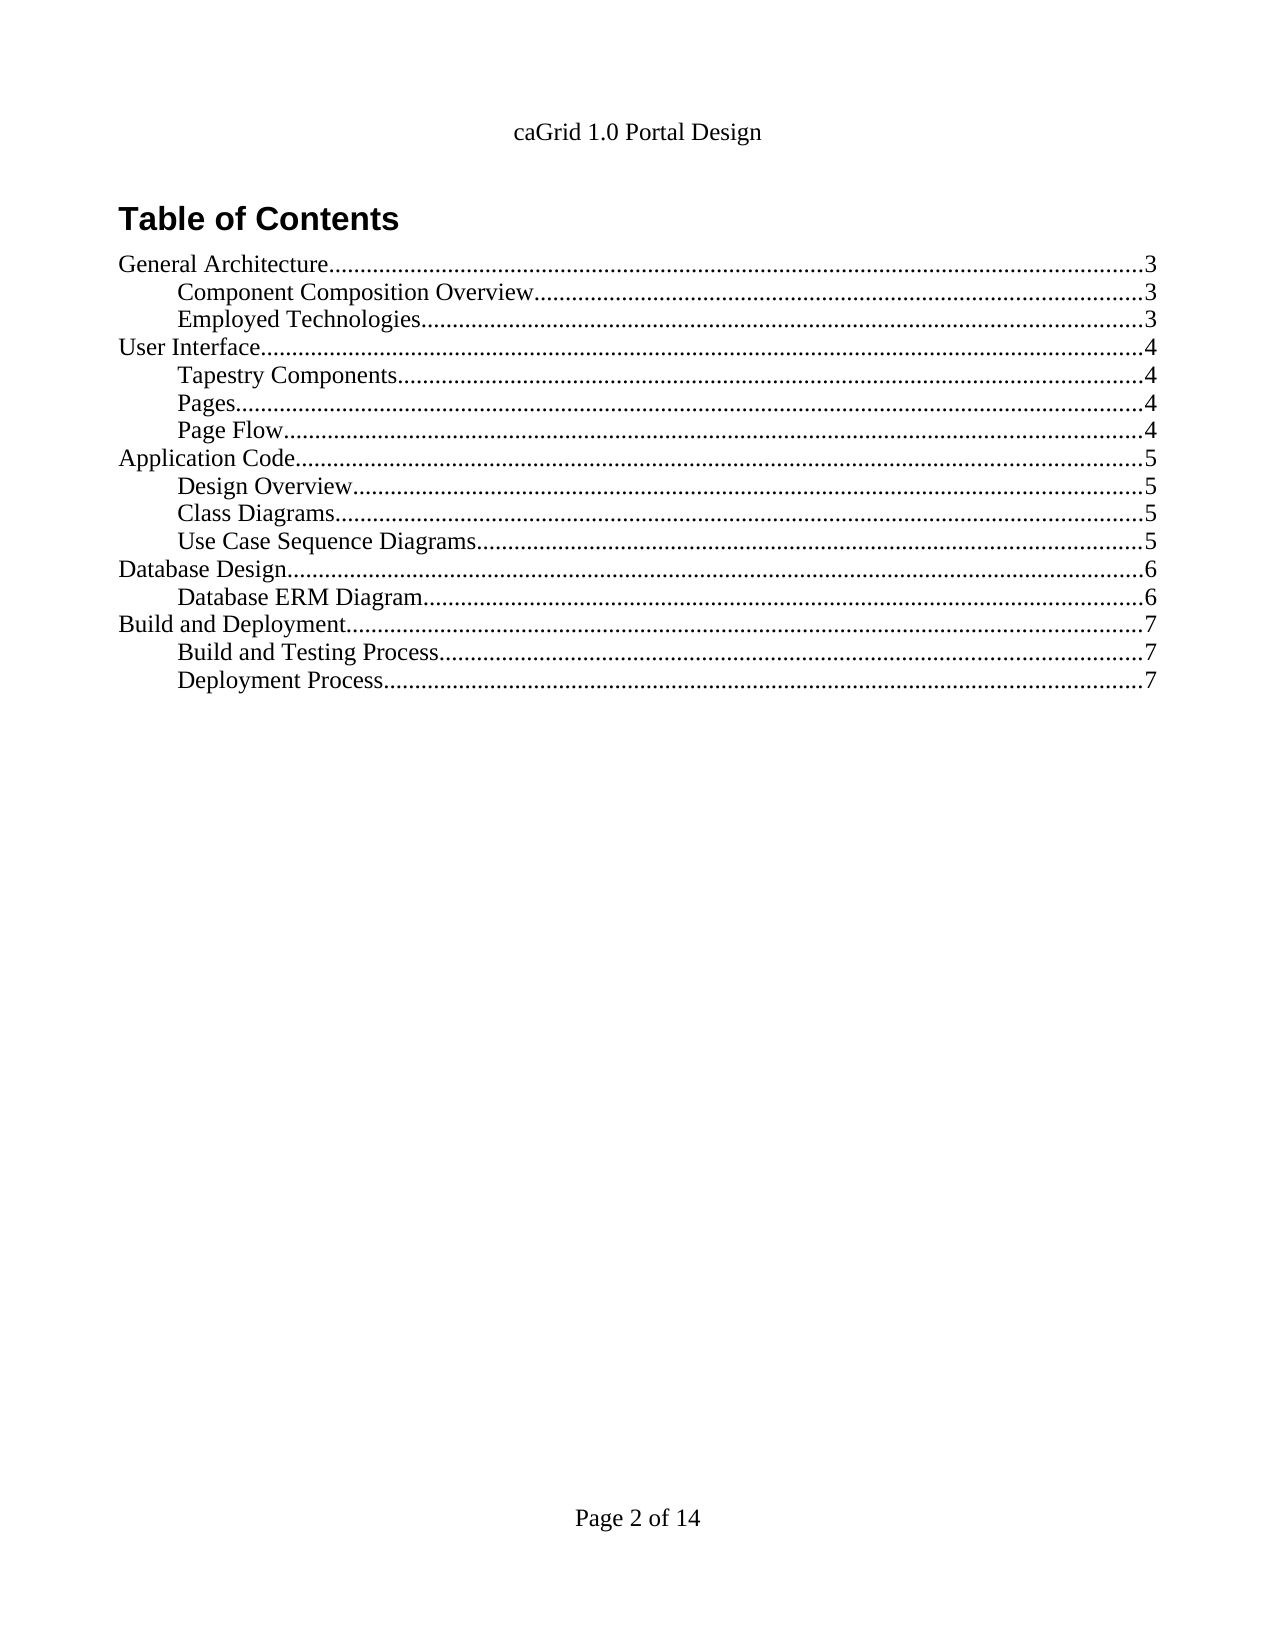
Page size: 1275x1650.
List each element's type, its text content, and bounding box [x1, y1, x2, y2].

text Database ERM Diagram 6 [177, 583, 1157, 610]
text Employed Technologies 3 [177, 306, 1157, 333]
text Component Composition Overview 3 [177, 278, 1157, 306]
text Pages 4 [177, 389, 1157, 416]
text Deployment Process 7 [177, 666, 1157, 693]
text Build and Deployment 7 [118, 610, 1157, 638]
text Class Diagrams 5 [177, 499, 1157, 527]
text Build and Testing Process 7 [177, 638, 1157, 666]
text Database Design 6 [118, 555, 1157, 583]
text User Interface 4 [118, 333, 1157, 361]
text Design Overview 5 [177, 472, 1157, 499]
text General Architecture 3 [118, 250, 1157, 278]
text Page Flow 4 [177, 416, 1157, 444]
text Tapestry Components 4 [177, 361, 1157, 389]
subtitle Table of Contents [118, 200, 1157, 238]
text Use Case Sequence Diagrams 5 [177, 527, 1157, 555]
text Application Code 5 [118, 444, 1157, 472]
